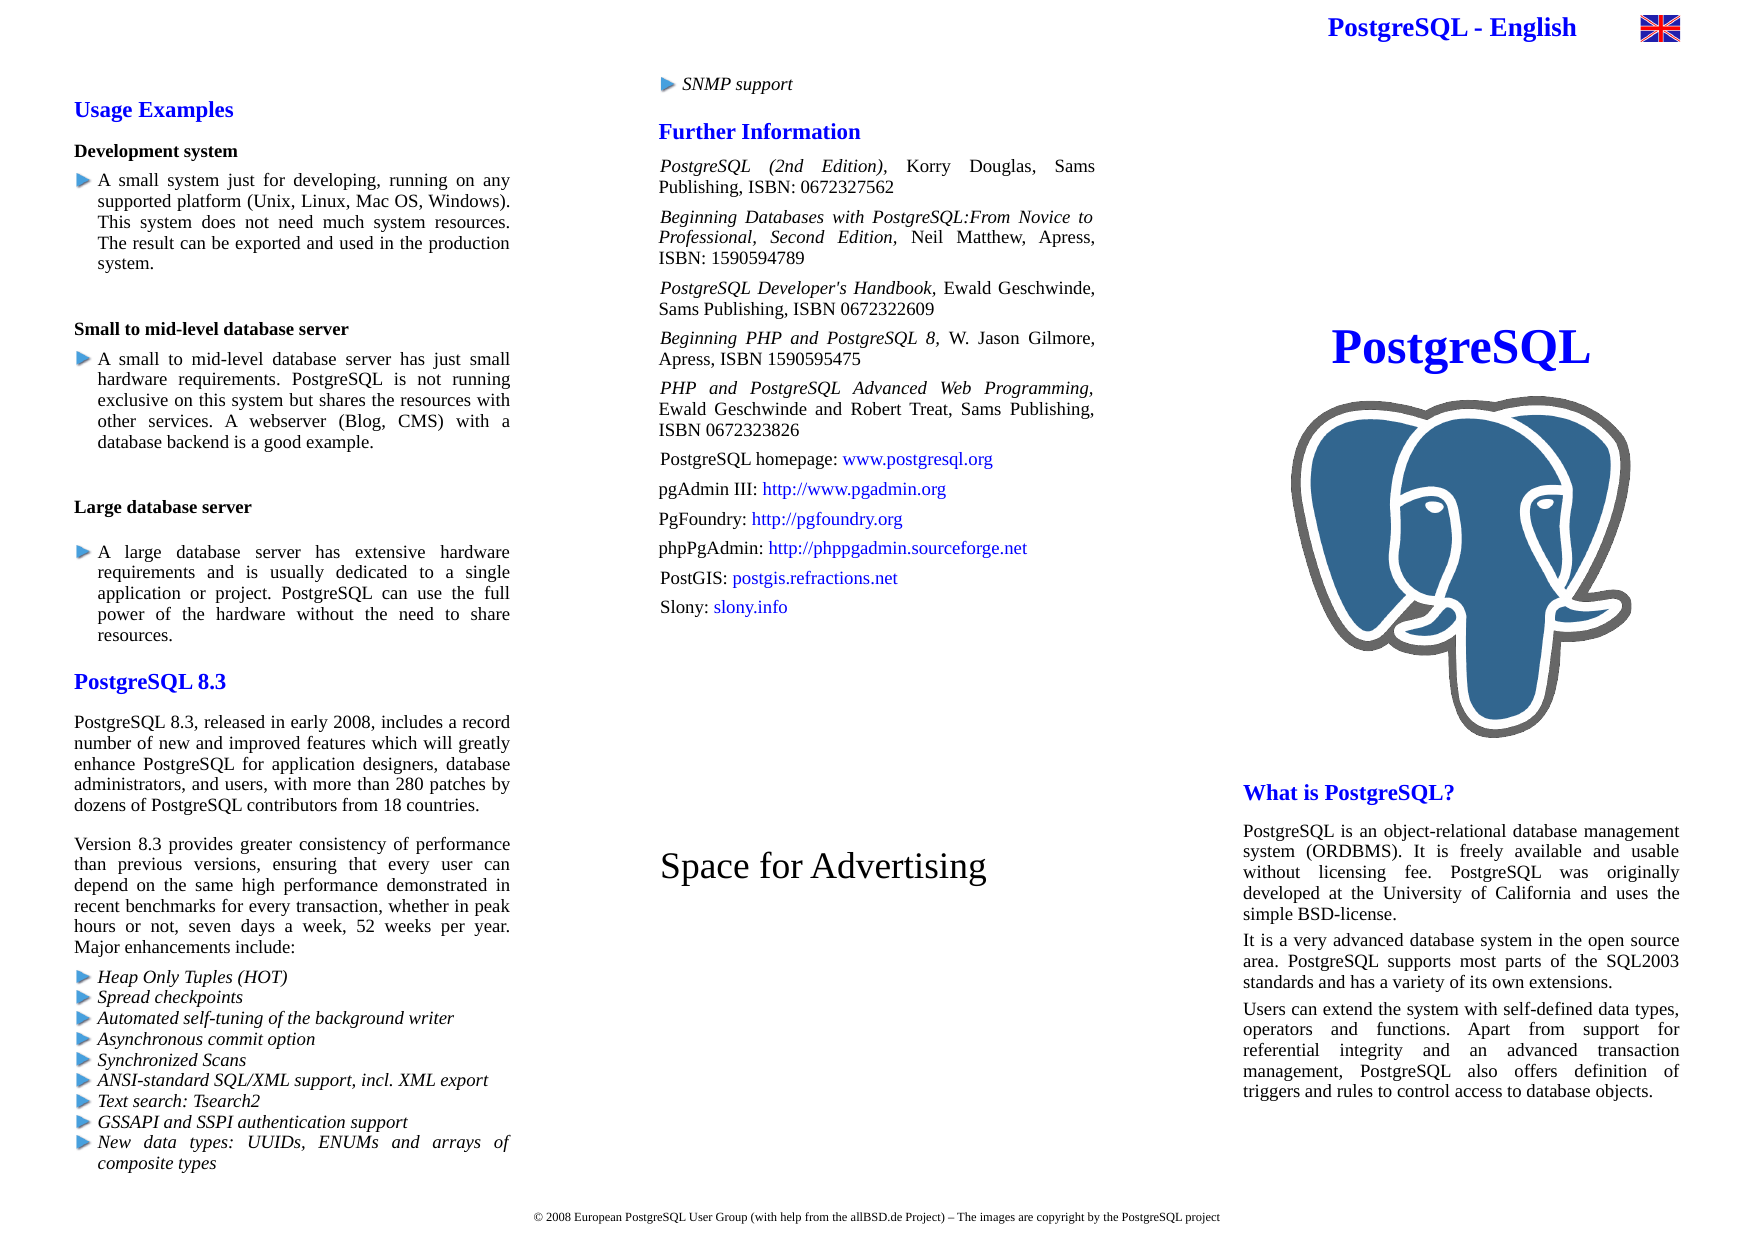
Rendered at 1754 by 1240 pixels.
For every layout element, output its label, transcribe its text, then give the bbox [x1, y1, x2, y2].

text Users can extend the system with self-defined data types, operators and functions. Apart from support for referential integrity and an advanced transaction management, PostgreSQL also offers definition of triggers and rules to control access to database objects. [1243, 998, 1680, 1102]
picture [75, 988, 93, 1007]
picture [75, 968, 93, 986]
text Version 8.3 provides greater consistency of performance than previous versions, ensuring that every user can depend on the same high performance demonstrated in recent benchmarks for every transaction, whether in peak hours or not, seven days a week, 52 weeks per year. Major enhancements include: [74, 833, 511, 958]
picture [1640, 15, 1680, 42]
picture [75, 1030, 93, 1048]
picture [75, 349, 93, 368]
list A small system just for developing, running on any supported platform (Unix, Linux, Mac OS, Windows). This system does not need much system resources. The result can be exported and used in the production system. [74, 170, 511, 274]
text PostgreSQL 8.3, released in early 2008, includes a record number of new and improved features which will greatly enhance PostgreSQL for application designers, database administrators, and users, with more than 280 patches by dozens of PostgreSQL contributors from 18 countries. [74, 712, 511, 816]
list A small to mid-level database server has just small hardware requirements. PostgreSQL is not running exclusive on this system but shares the resources with other services. A webserver (Blog, CMS) with a database backend is a good example. [74, 348, 511, 452]
text PostgreSQL 8.3 [74, 669, 511, 694]
picture [659, 75, 678, 94]
text PgFoundry: http://pgfoundry.org [658, 508, 1095, 529]
text Development system [74, 141, 511, 161]
text PostgreSQL homepage: www.postgresql.org [658, 449, 1095, 470]
text PostgreSQL Developer's Handbook, Ewald Geschwinde, Sams Publishing, ISBN 0672322609 [658, 277, 1095, 319]
picture [75, 1092, 93, 1111]
picture [1291, 396, 1632, 738]
list Automated self-tuning of the background writer [74, 1008, 511, 1029]
picture [75, 1113, 93, 1131]
subtitle What is PostgreSQL? [1243, 780, 1680, 806]
picture [75, 1009, 93, 1028]
list GSSAPI and SSPI authentication support [74, 1112, 511, 1132]
text PostgreSQL (2nd Edition), Korry Douglas, Sams Publishing, ISBN: 0672327562 [658, 156, 1095, 198]
text PHP and PostgreSQL Advanced Web Programming, Ewald Geschwinde and Robert Treat, Sams Publishing, ISBN 0672323826 [658, 378, 1095, 440]
picture [75, 171, 93, 190]
picture [75, 543, 93, 561]
text It is a very advanced database system in the open source area. PostgreSQL supports most parts of the SQL2003 standards and has a variety of its own extensions. [1243, 930, 1680, 992]
text Slony: slony.info [658, 597, 1095, 618]
text Small to mid-level database server [74, 319, 511, 339]
text phpPgAdmin: http://phppgadmin.sourceforge.net [658, 538, 1095, 559]
list Asynchronous commit option [74, 1029, 511, 1049]
text pgAdmin III: http://www.pgadmin.org [658, 479, 1095, 499]
picture [75, 1071, 93, 1090]
list A large database server has extensive hardware requirements and is usually dedicated to a single application or project. PostgreSQL can use the full power of the hardware without the need to share resources. [74, 541, 511, 645]
text Beginning PHP and PostgreSQL 8, W. Jason Gilmore, Apress, ISBN 1590595475 [658, 328, 1095, 369]
list Heap Only Tuples (HOT) [74, 966, 511, 987]
text Further Information [658, 119, 1095, 144]
text Beginning Databases with PostgreSQL:From Novice to Professional, Second Edition, Neil Matthew, Apress, ISBN: 1590594789 [658, 206, 1095, 269]
text PostGIS: postgis.refractions.net [658, 567, 1095, 588]
text PostgreSQL is an object-relational database management system (ORDBMS). It is freely available and usable without licensing fee. PostgreSQL was originally developed at the University of California and uses the simple BSD-license. [1243, 821, 1680, 924]
text Space for Advertising [658, 845, 1095, 887]
picture [75, 1133, 93, 1152]
text Usage Examples [74, 97, 511, 123]
list Text search: Tsearch2 [74, 1091, 511, 1112]
list Spread checkpoints [74, 987, 511, 1008]
list New data types: UUIDs, ENUMs and arrays of composite types [74, 1132, 511, 1174]
list SNMP support [658, 74, 1095, 94]
list ANSI-standard SQL/XML support, incl. XML export [74, 1070, 511, 1091]
text Large database server [74, 497, 511, 518]
list Synchronized Scans [74, 1049, 511, 1070]
picture [75, 1050, 93, 1069]
subtitle PostgreSQL [1243, 319, 1680, 374]
